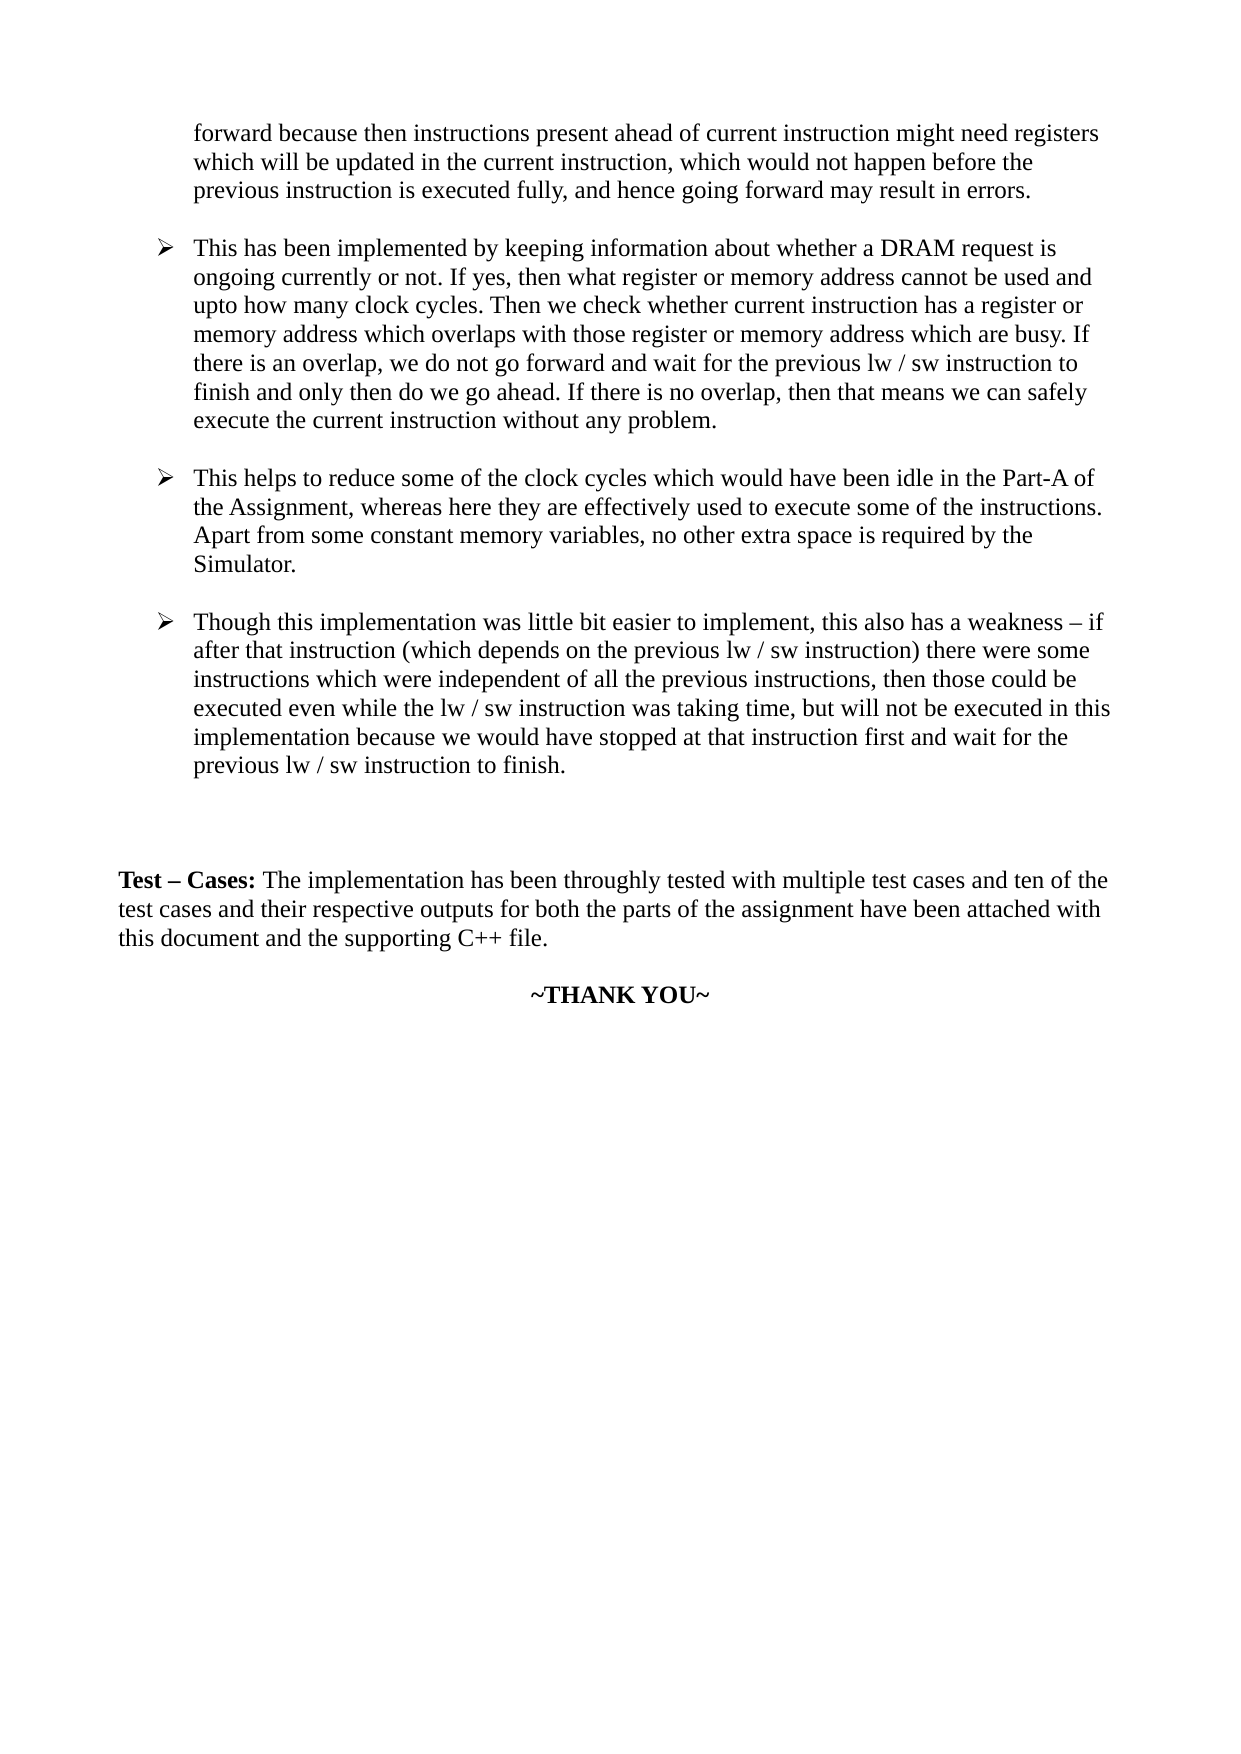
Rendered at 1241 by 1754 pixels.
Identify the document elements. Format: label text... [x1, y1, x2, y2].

text ~THANK YOU~ [118, 981, 1122, 1009]
list This has been implemented by keeping information about whether a DRAM request is ongoing currently or not. If yes, then what register or memory address cannot be used and upto how many clock cycles. Then we check whether current instruction has a register or memory address which overlaps with those register or memory address which are busy. If there is an overlap, we do not go forward and wait for the previous lw / sw instruction to finish and only then do we go ahead. If there is no overlap, then that means we can safely execute the current instruction without any problem. [156, 233, 1122, 434]
text Test – Cases: The implementation has been throughly tested with multiple test cases and ten of the test cases and their respective outputs for both the parts of the assignment have been attached with this document and the supporting C++ file. [118, 866, 1122, 952]
list forward because then instructions present ahead of current instruction might need registers which will be updated in the current instruction, which would not happen before the previous instruction is executed fully, and hence going forward may result in errors. [156, 118, 1122, 204]
list This helps to reduce some of the clock cycles which would have been idle in the Part-A of the Assignment, whereas here they are effectively used to execute some of the instructions. Apart from some constant memory variables, no other extra space is required by the Simulator. [156, 463, 1122, 578]
list Though this implementation was little bit easier to implement, this also has a weakness – if after that instruction (which depends on the previous lw / sw instruction) there were some instructions which were independent of all the previous instructions, then those could be executed even while the lw / sw instruction was taking time, but will not be executed in this implementation because we would have stopped at that instruction first and wait for the previous lw / sw instruction to finish. [156, 607, 1122, 779]
